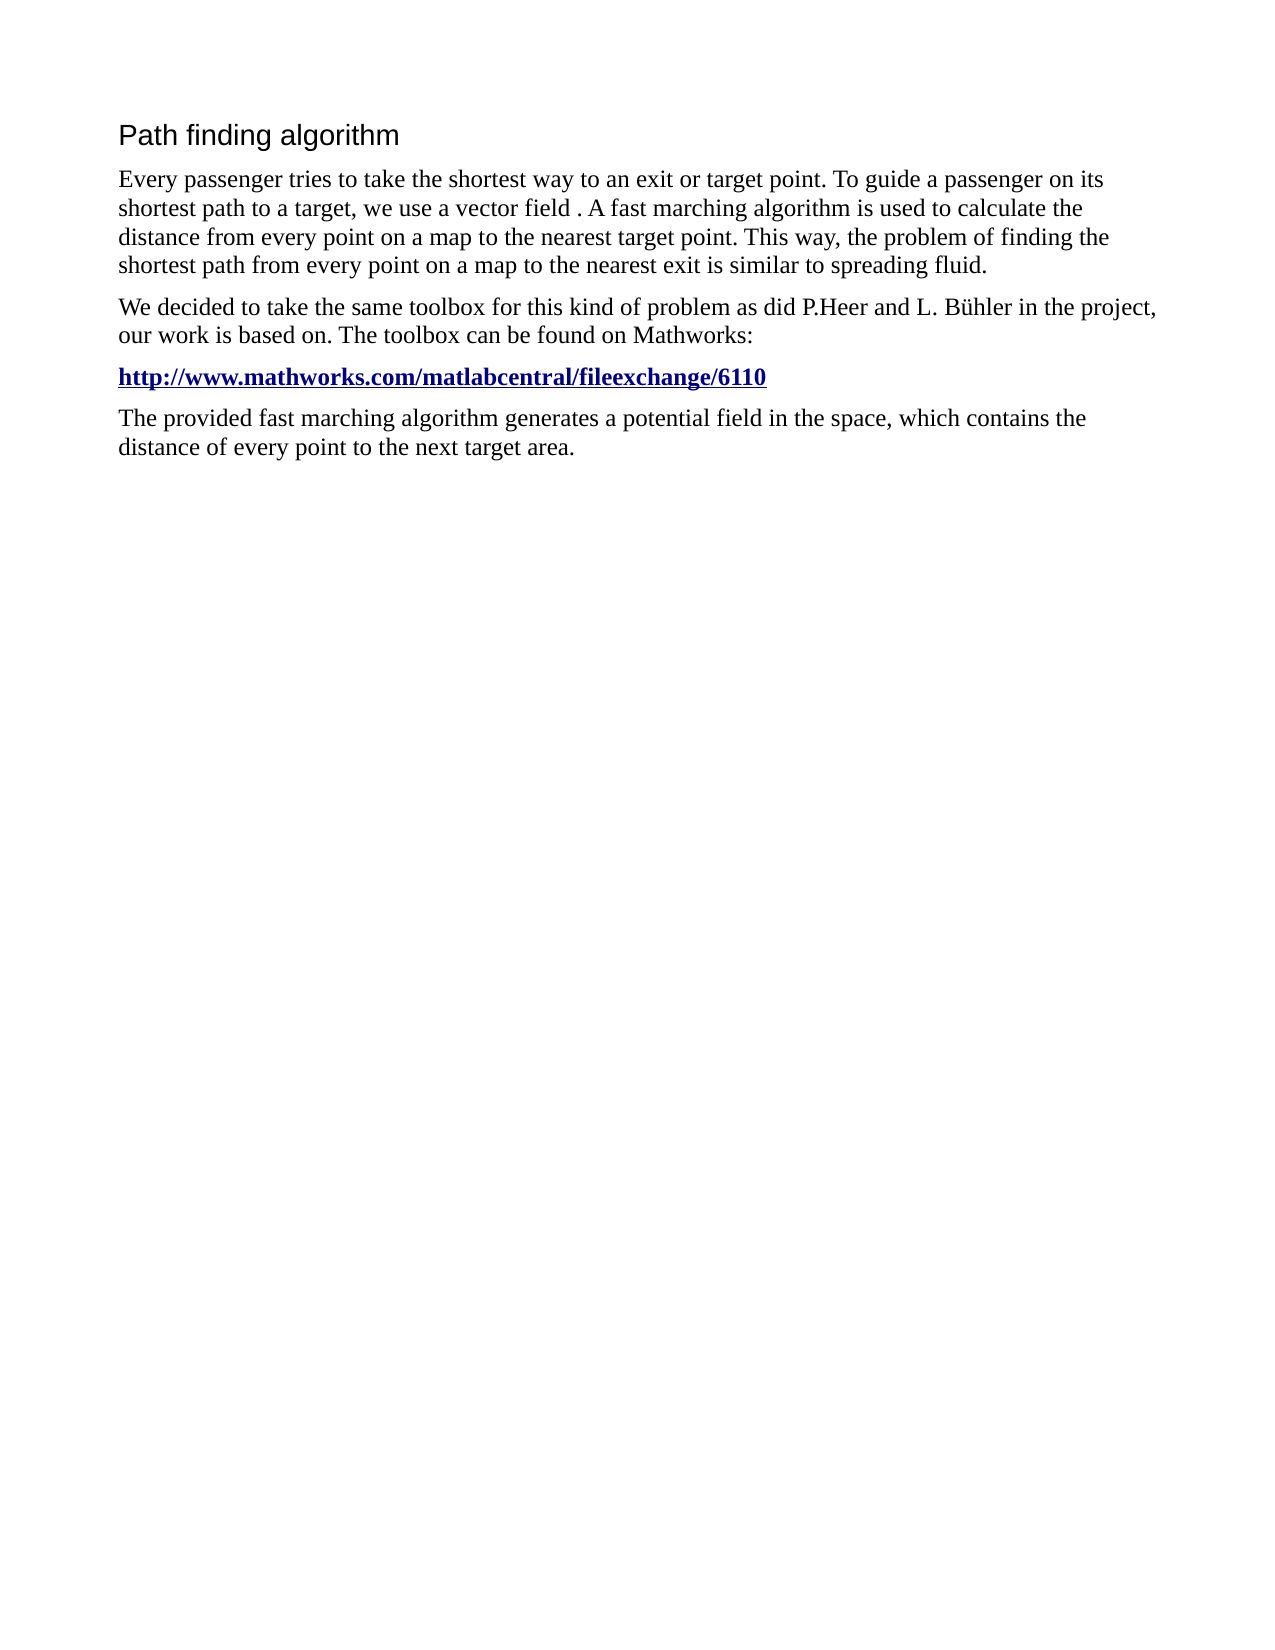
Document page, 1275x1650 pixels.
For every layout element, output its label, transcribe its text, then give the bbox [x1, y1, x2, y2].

text Every passenger tries to take the shortest way to an exit or target point. To guide a passenger on its shortest path to a target, we use a vector field . A fast marching algorithm is used to calculate the distance from every point on a map to the nearest target point. This way, the problem of finding the shortest path from every point on a map to the nearest exit is similar to spreading fluid. [118, 164, 1157, 279]
text http://www.mathworks.com/matlabcentral/fileexchange/6110 [118, 362, 1157, 390]
subtitle Path finding algorithm [118, 118, 1157, 152]
text The provided fast marching algorithm generates a potential field in the space, which contains the distance of every point to the next target area. [118, 403, 1157, 460]
text We decided to take the same toolbox for this kind of problem as did P.Heer and L. Bühler in the project, our work is based on. The toolbox can be found on Mathworks: [118, 292, 1157, 349]
